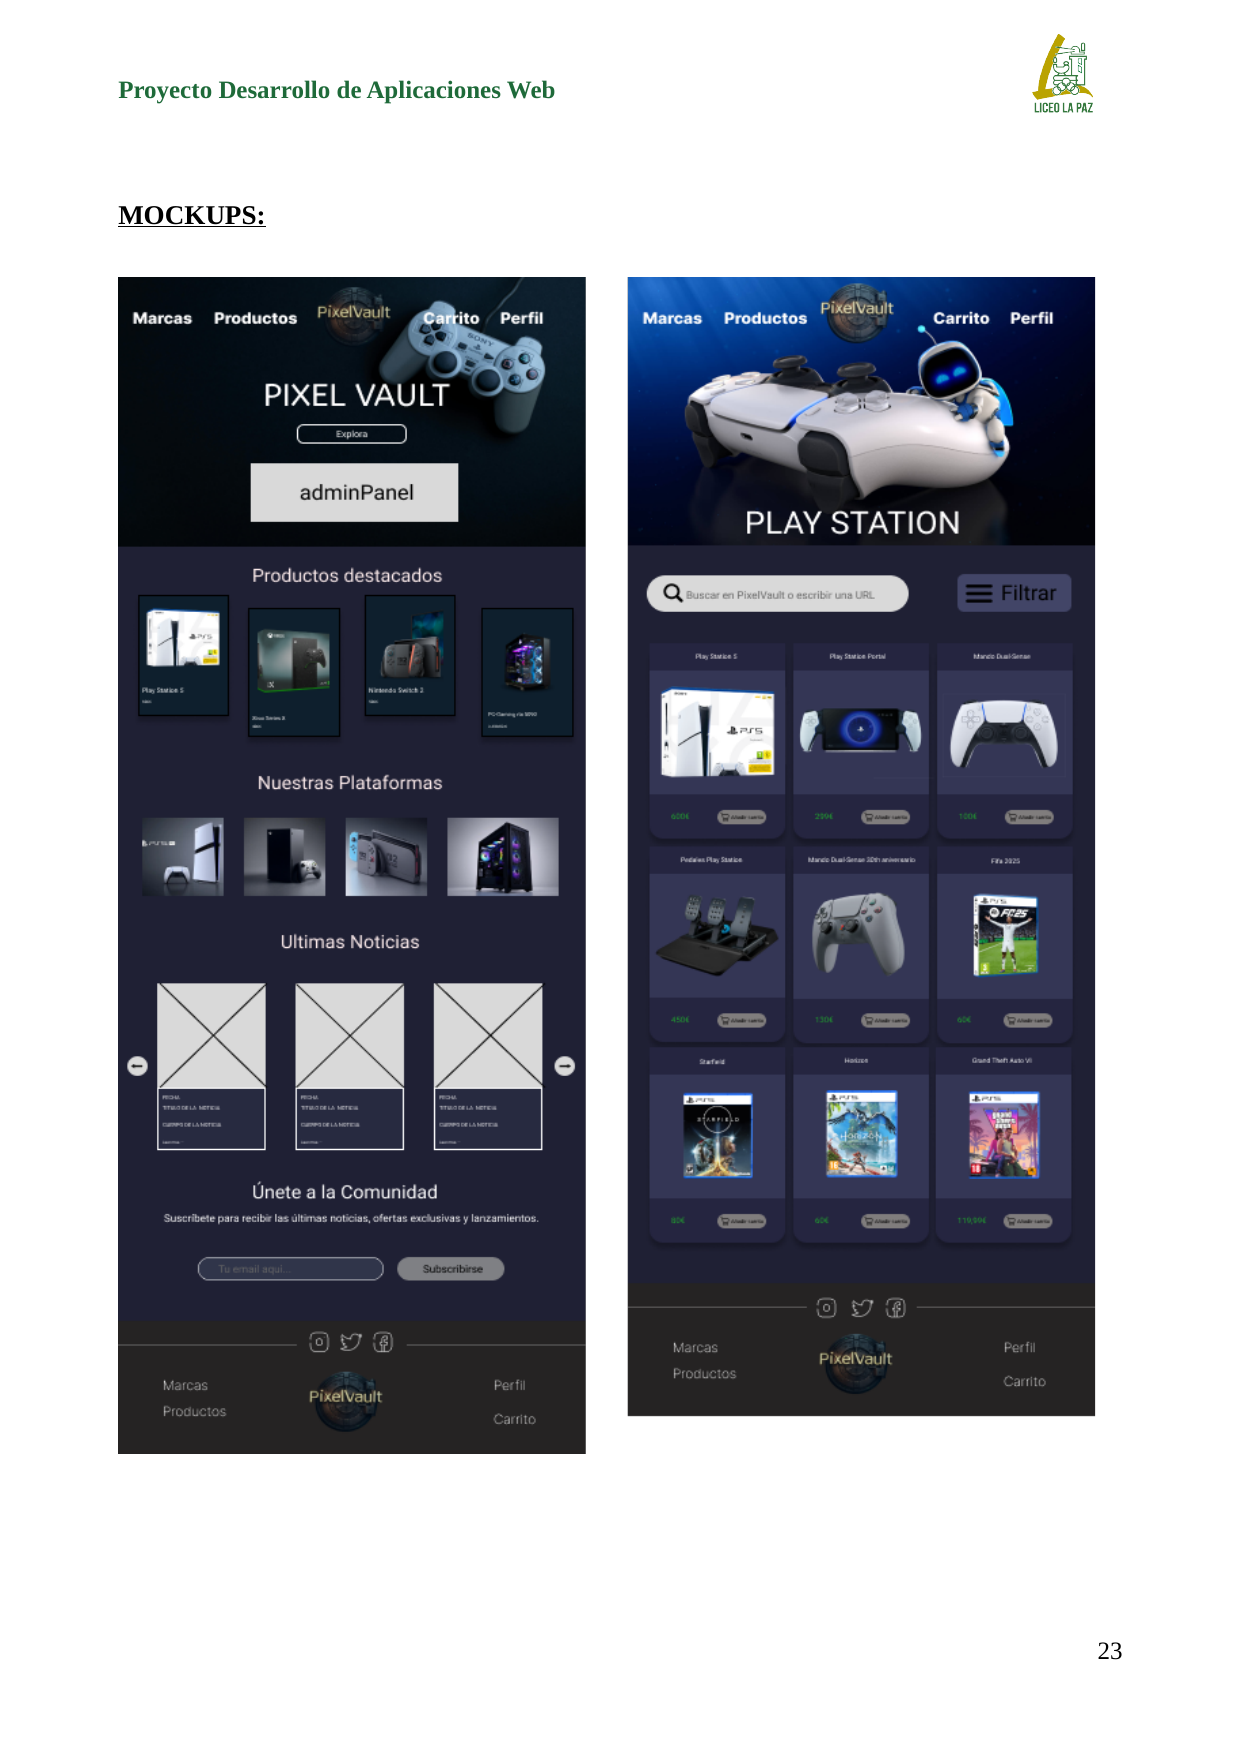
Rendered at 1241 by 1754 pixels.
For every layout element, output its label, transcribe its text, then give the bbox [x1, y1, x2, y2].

subtitle MOCKUPS: [118, 199, 1122, 230]
picture [1025, 26, 1100, 121]
picture [118, 277, 1096, 1454]
